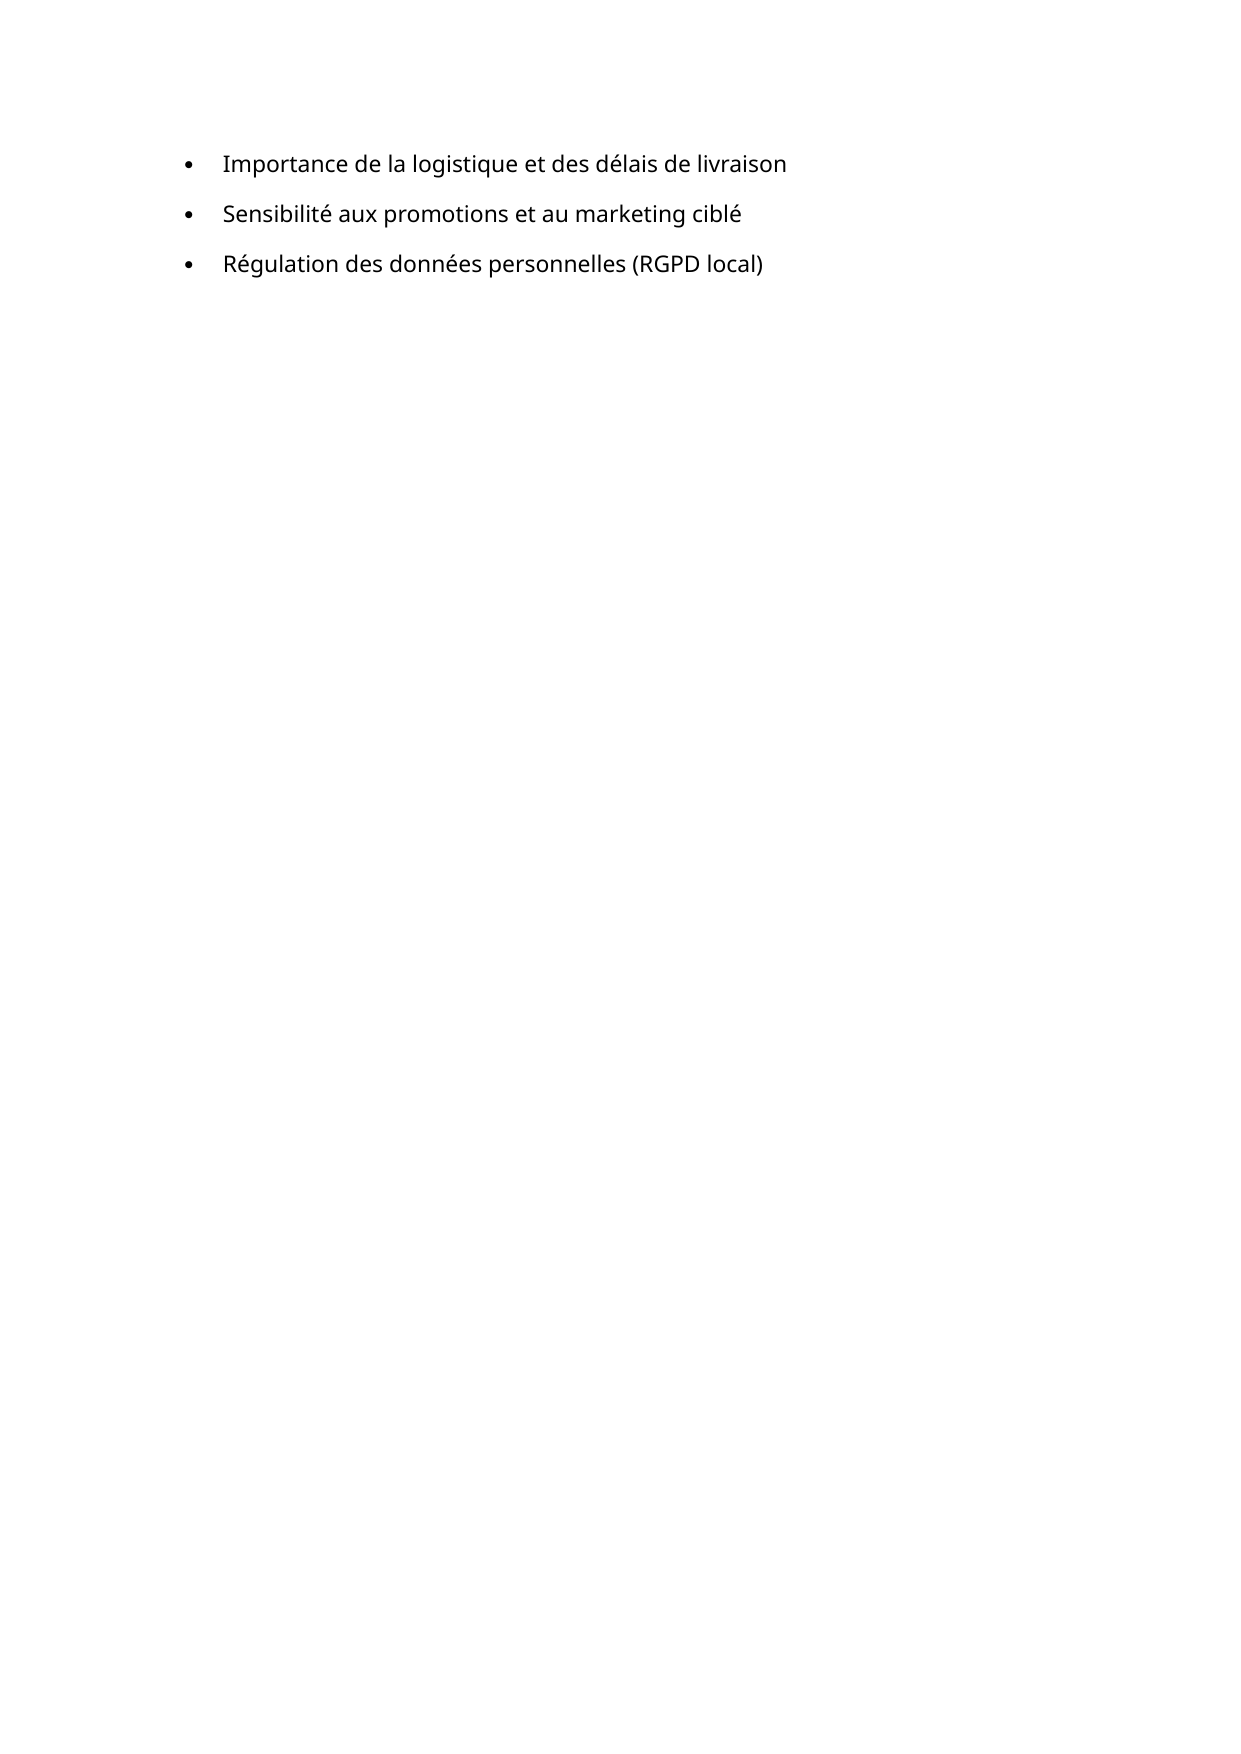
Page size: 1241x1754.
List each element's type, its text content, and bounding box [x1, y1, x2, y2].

list Importance de la logistique et des délais de livraison [185, 148, 1093, 179]
list Sensibilité aux promotions et au marketing ciblé [185, 198, 1093, 229]
list Régulation des données personnelles (RGPD local) [185, 248, 1093, 279]
